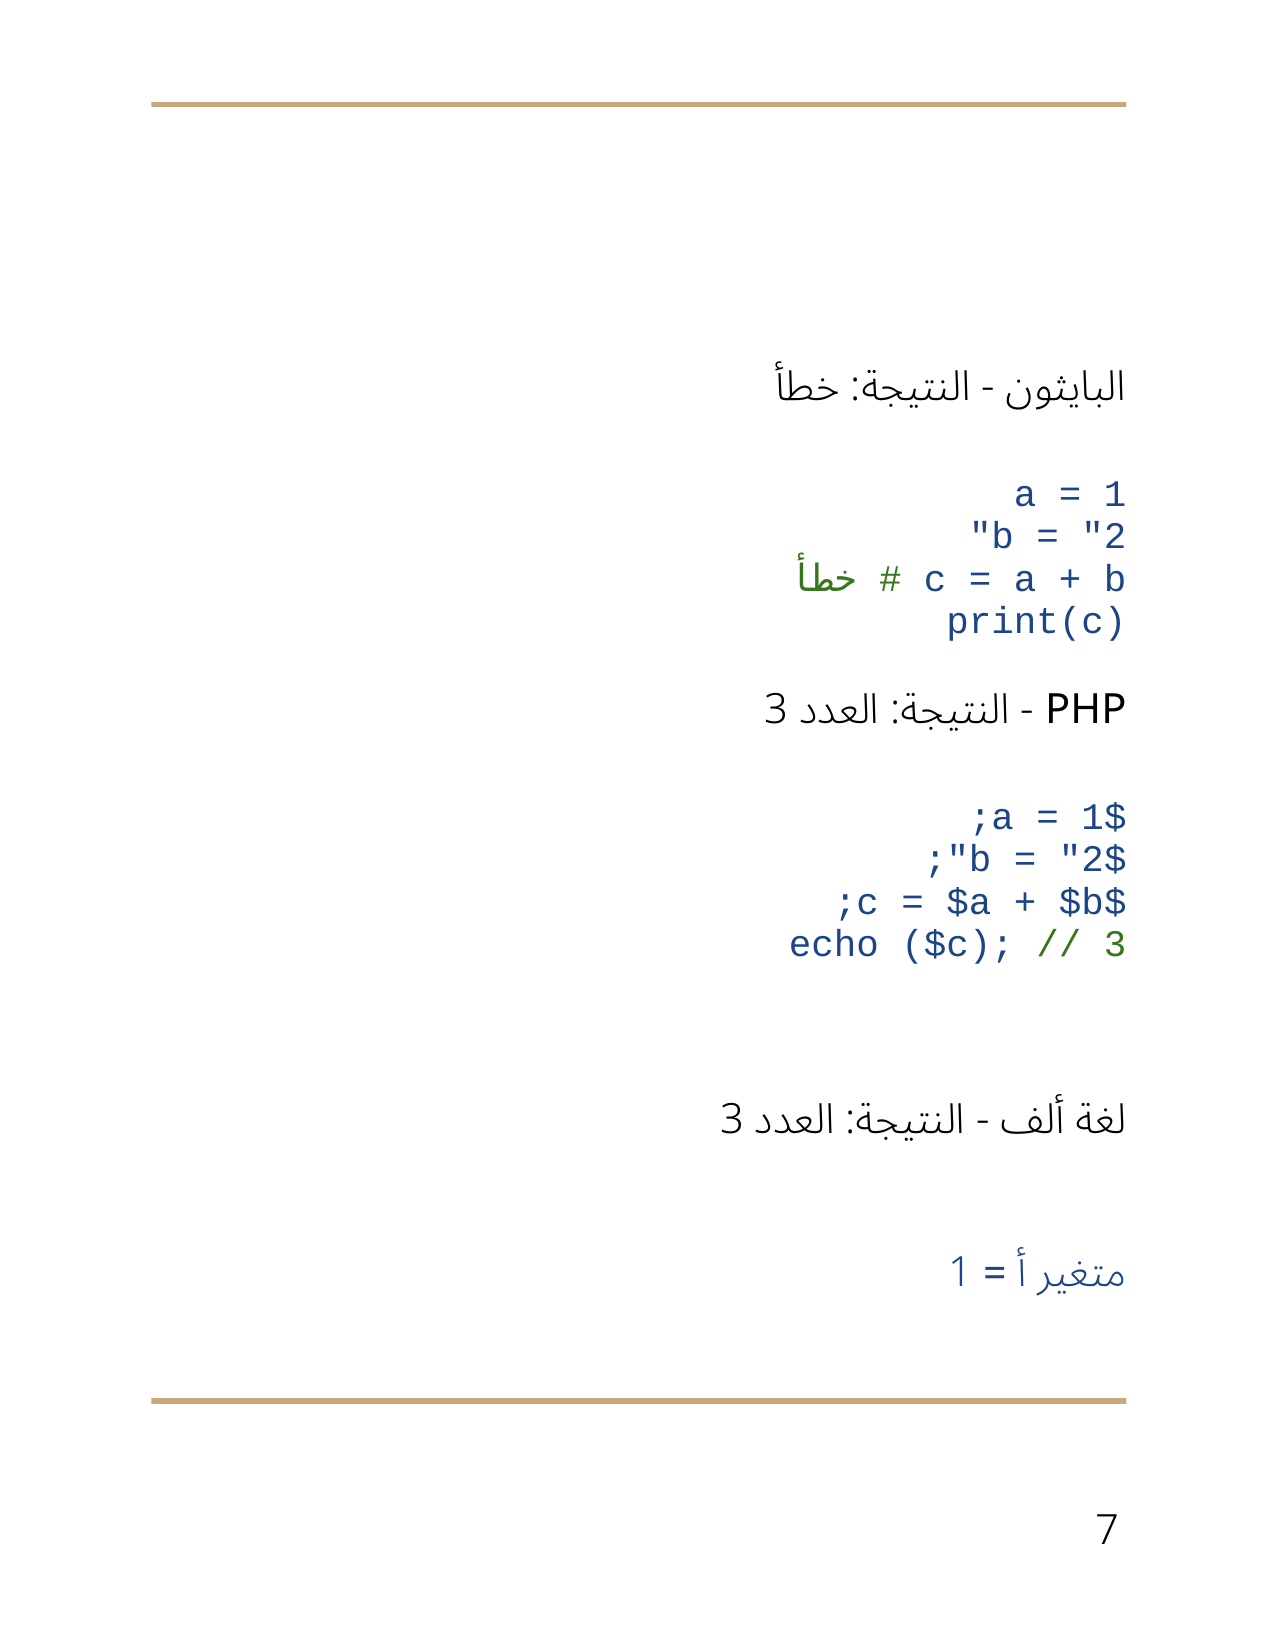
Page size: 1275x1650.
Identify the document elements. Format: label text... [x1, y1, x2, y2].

text $a = 1; [150, 798, 1127, 840]
text لغة ألف - النتيجة: العدد 3 [150, 1077, 1127, 1165]
text c = a + b # خطأ [150, 560, 1127, 602]
text print(c) [150, 602, 1127, 645]
text echo ($c); // 3 [150, 925, 1127, 968]
text البايثون - النتيجة: خطأ [150, 343, 1127, 431]
picture [151, 1398, 1127, 1404]
text b = "2" [150, 517, 1127, 560]
text PHP - النتيجة: العدد 3 [150, 666, 1127, 754]
text متغير أ = 1 [150, 1229, 1127, 1317]
text $b = "2"; [150, 840, 1127, 883]
text $c = $a + $b; [150, 883, 1127, 925]
text a = 1 [150, 475, 1127, 517]
picture [151, 102, 1127, 107]
